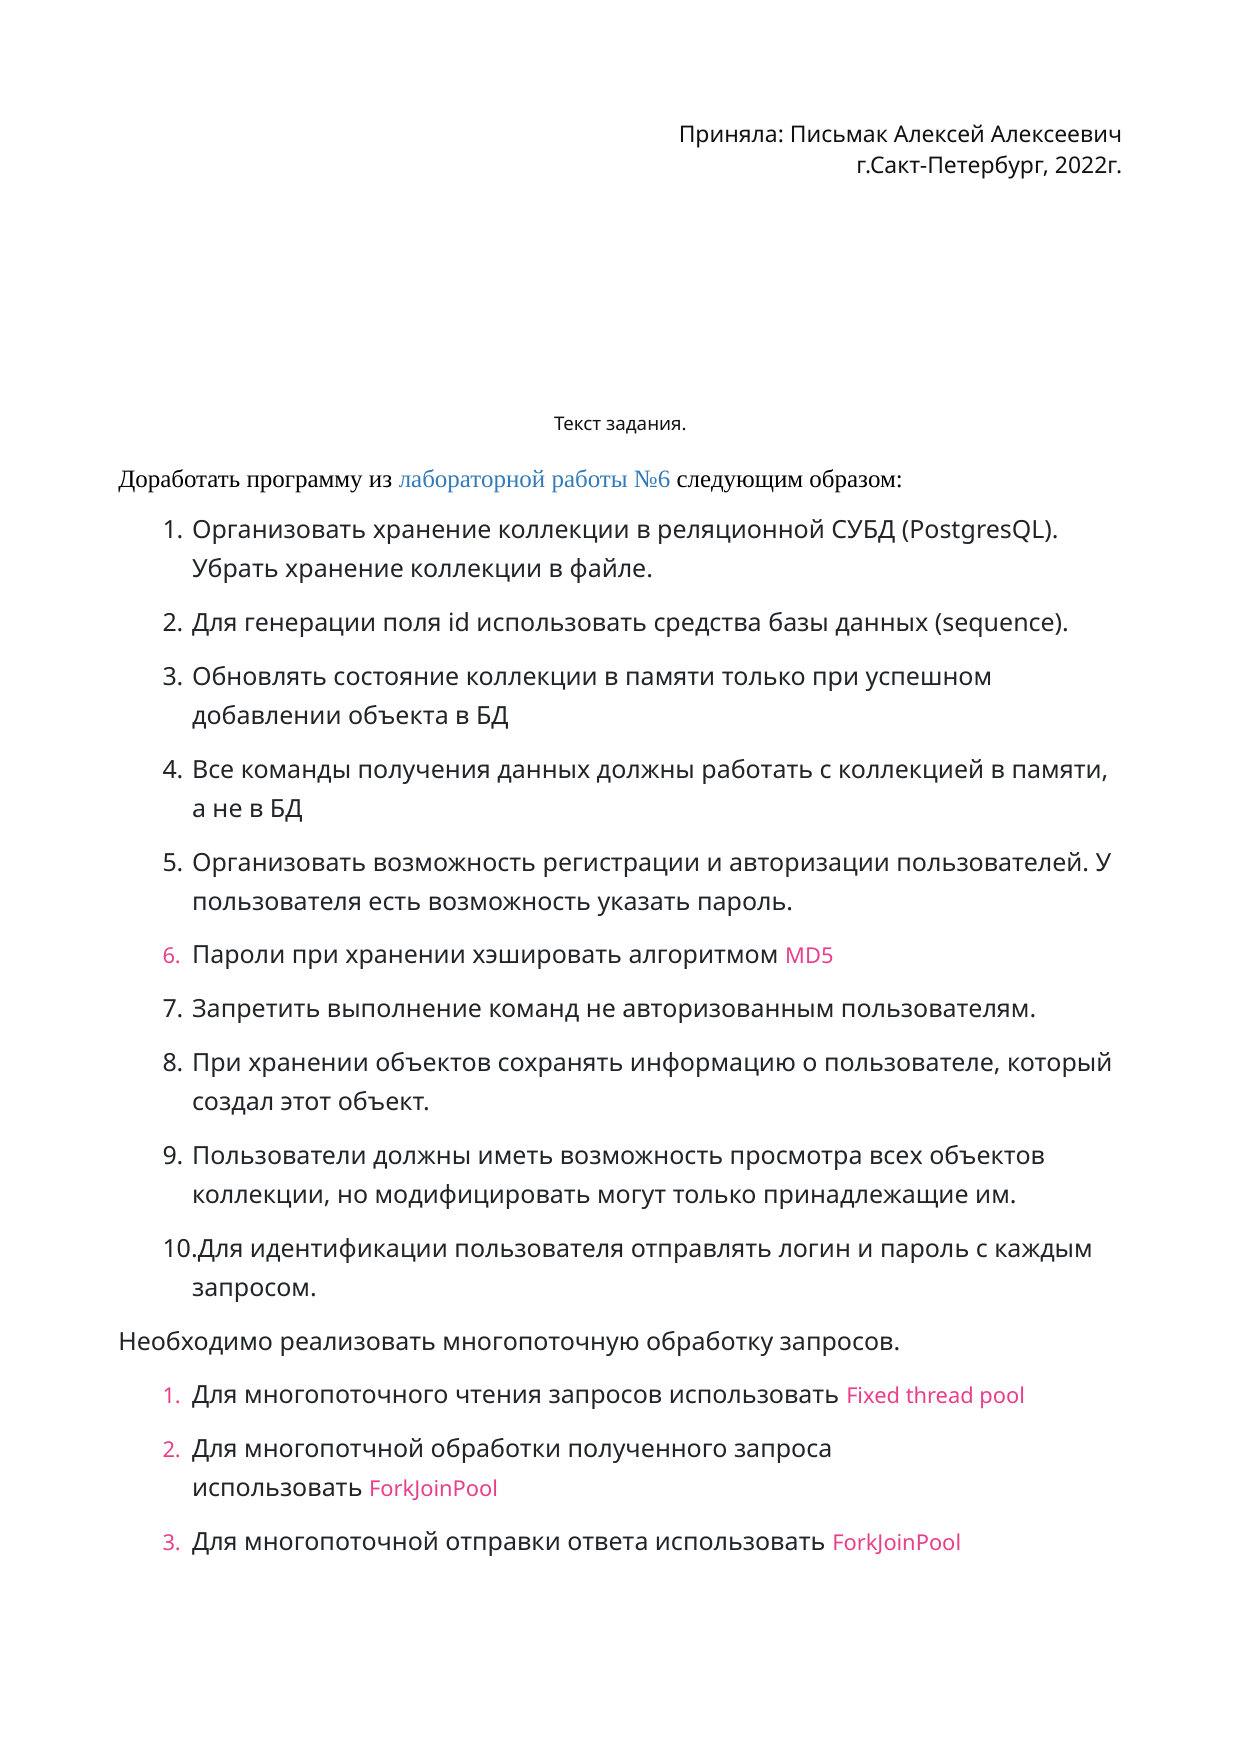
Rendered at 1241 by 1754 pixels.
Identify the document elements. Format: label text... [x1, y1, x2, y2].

text Доработать программу из лабораторной работы №6 следующим образом: [118, 464, 1122, 493]
list Организовать возможность регистрации и авторизации пользователей. У пользователя есть возможность указать пароль. [162, 844, 1122, 917]
list Обновлять состояние коллекции в памяти только при успешном добавлении объекта в БД [162, 658, 1122, 732]
list Все команды получения данных должны работать с коллекцией в памяти, а не в БД [162, 751, 1122, 824]
list Для генерации поля id использовать средства базы данных (sequence). [162, 604, 1122, 639]
list Для многопоточной отправки ответа использовать ForkJoinPool [162, 1524, 1122, 1558]
list Для многопотчной обработки полученного запроса использовать ForkJoinPool [162, 1431, 1122, 1504]
list Для идентификации пользователя отправлять логин и пароль с каждым запросом. [162, 1230, 1122, 1304]
subtitle Текст задания. [118, 410, 1122, 435]
list Для многопоточного чтения запросов использовать Fixed thread pool [162, 1377, 1122, 1411]
text Приняла: Письмак Алексей Алексеевич [118, 118, 1122, 149]
list Пользователи должны иметь возможность просмотра всех объектов коллекции, но модифицировать могут только принадлежащие им. [162, 1137, 1122, 1211]
list Организовать хранение коллекции в реляционной СУБД (PostgresQL). Убрать хранение коллекции в файле. [162, 512, 1122, 585]
list Запретить выполнение команд не авторизованным пользователям. [162, 991, 1122, 1025]
text Необходимо реализовать многопоточную обработку запросов. [118, 1323, 1122, 1357]
list Пароли при хранении хэшировать алгоритмом MD5 [162, 937, 1122, 971]
list При хранении объектов сохранять информацию о пользователе, который создал этот объект. [162, 1044, 1122, 1118]
text г.Сакт-Петербург, 2022г. [118, 149, 1122, 181]
